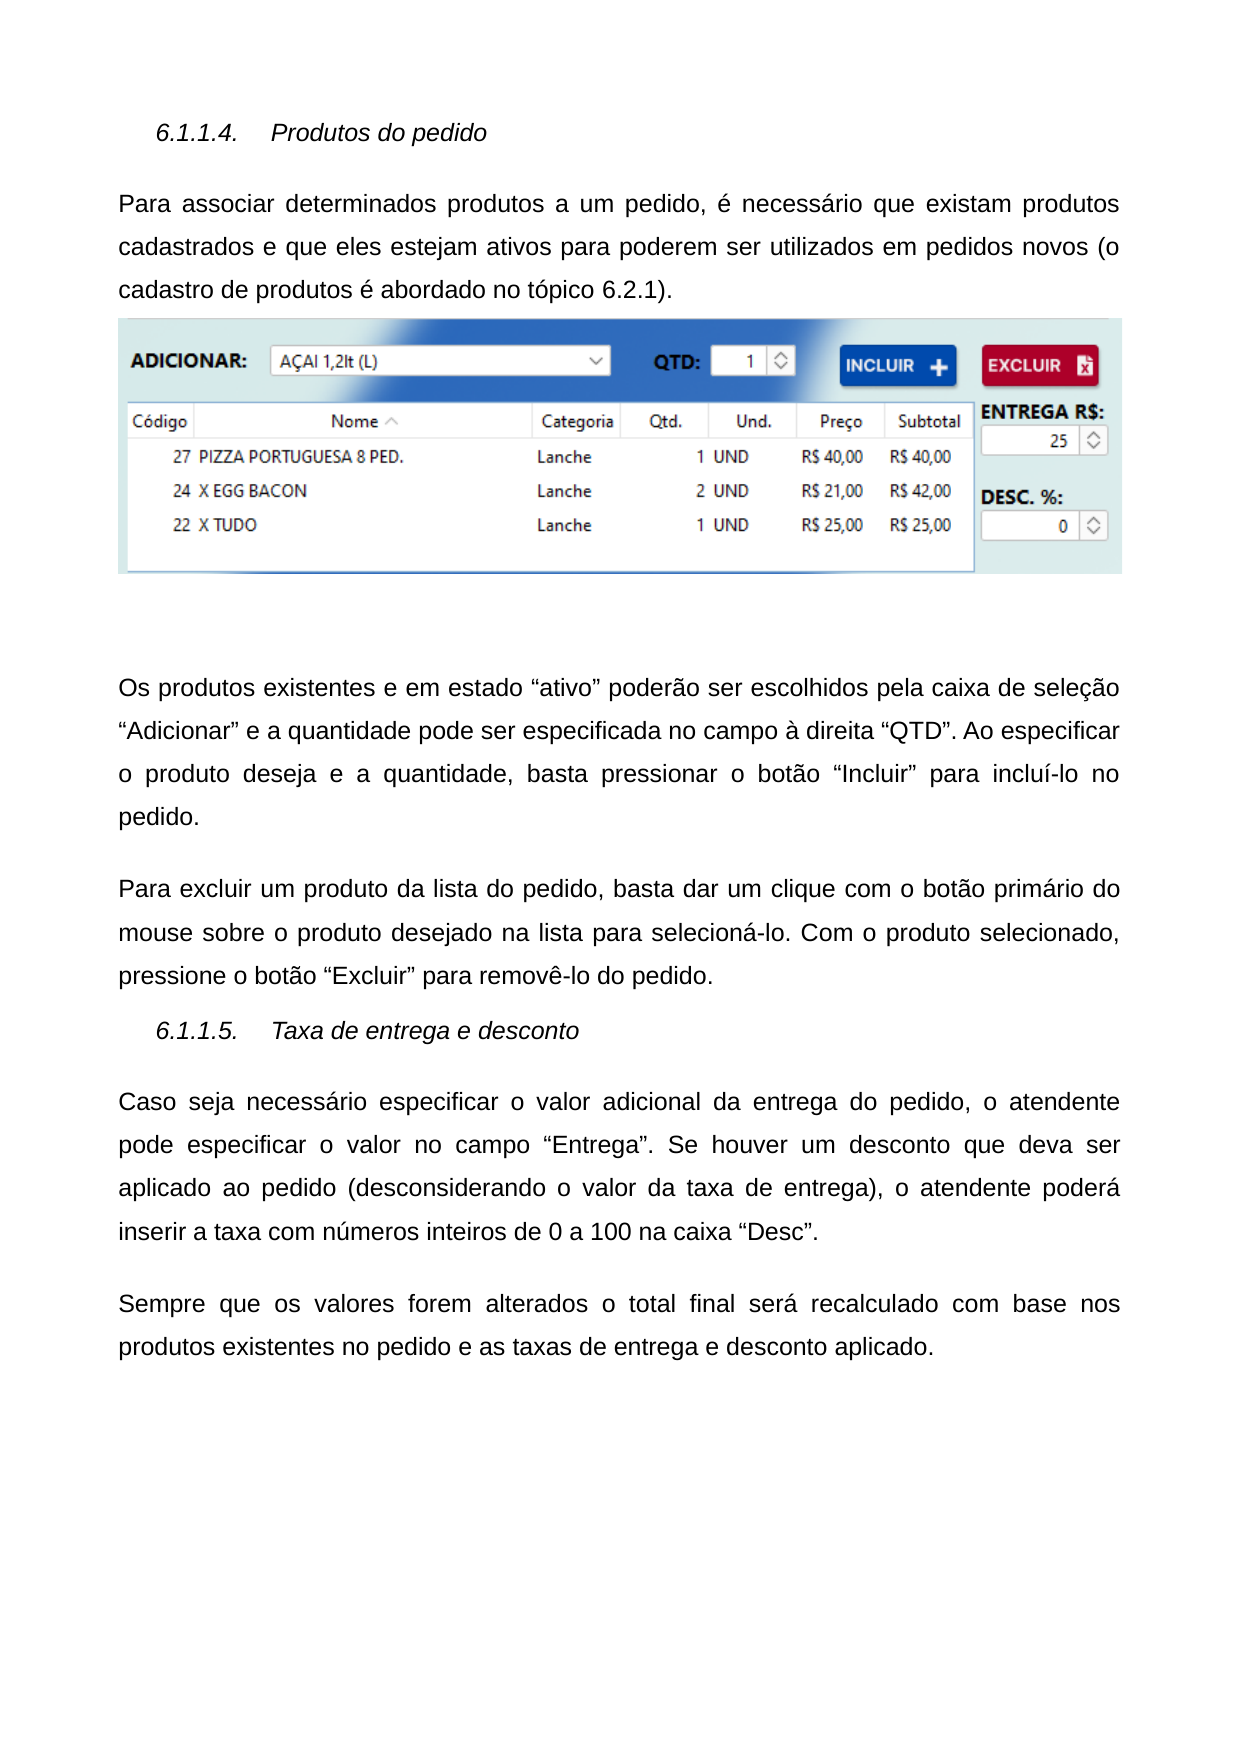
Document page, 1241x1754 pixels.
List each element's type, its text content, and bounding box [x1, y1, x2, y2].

text Os produtos existentes e em estado “ativo” poderão ser escolhidos pela caixa de seleção “Adicionar” e a quantidade pode ser especificada no campo à direita “QTD”. Ao especificar o produto deseja e a quantidade, basta pressionar o botão “Incluir” para incluí-lo no pedido. [118, 672, 1122, 831]
text Para associar determinados produtos a um pedido, é necessário que existam produtos cadastrados e que eles estejam ativos para poderem ser utilizados em pedidos novos (o cadastro de produtos é abordado no tópico 6.2.1). [118, 189, 1122, 304]
subtitle Produtos do pedido [155, 118, 1122, 147]
subtitle Taxa de entrega e desconto [155, 1016, 1122, 1045]
text Caso seja necessário especificar o valor adicional da entrega do pedido, o atendente pode especificar o valor no campo “Entrega”. Se houver um desconto que deva ser aplicado ao pedido (desconsiderando o valor da taxa de entrega), o atendente poderá inserir a taxa com números inteiros de 0 a 100 na caixa “Desc”. [118, 1087, 1122, 1245]
picture [118, 318, 1123, 574]
text Para excluir um produto da lista do pedido, basta dar um clique com o botão primário do mouse sobre o produto desejado na lista para selecioná-lo. Com o produto selecionado, pressione o botão “Excluir” para removê-lo do pedido. [118, 874, 1122, 989]
text Sempre que os valores forem alterados o total final será recalculado com base nos produtos existentes no pedido e as taxas de entrega e desconto aplicado. [118, 1289, 1122, 1361]
